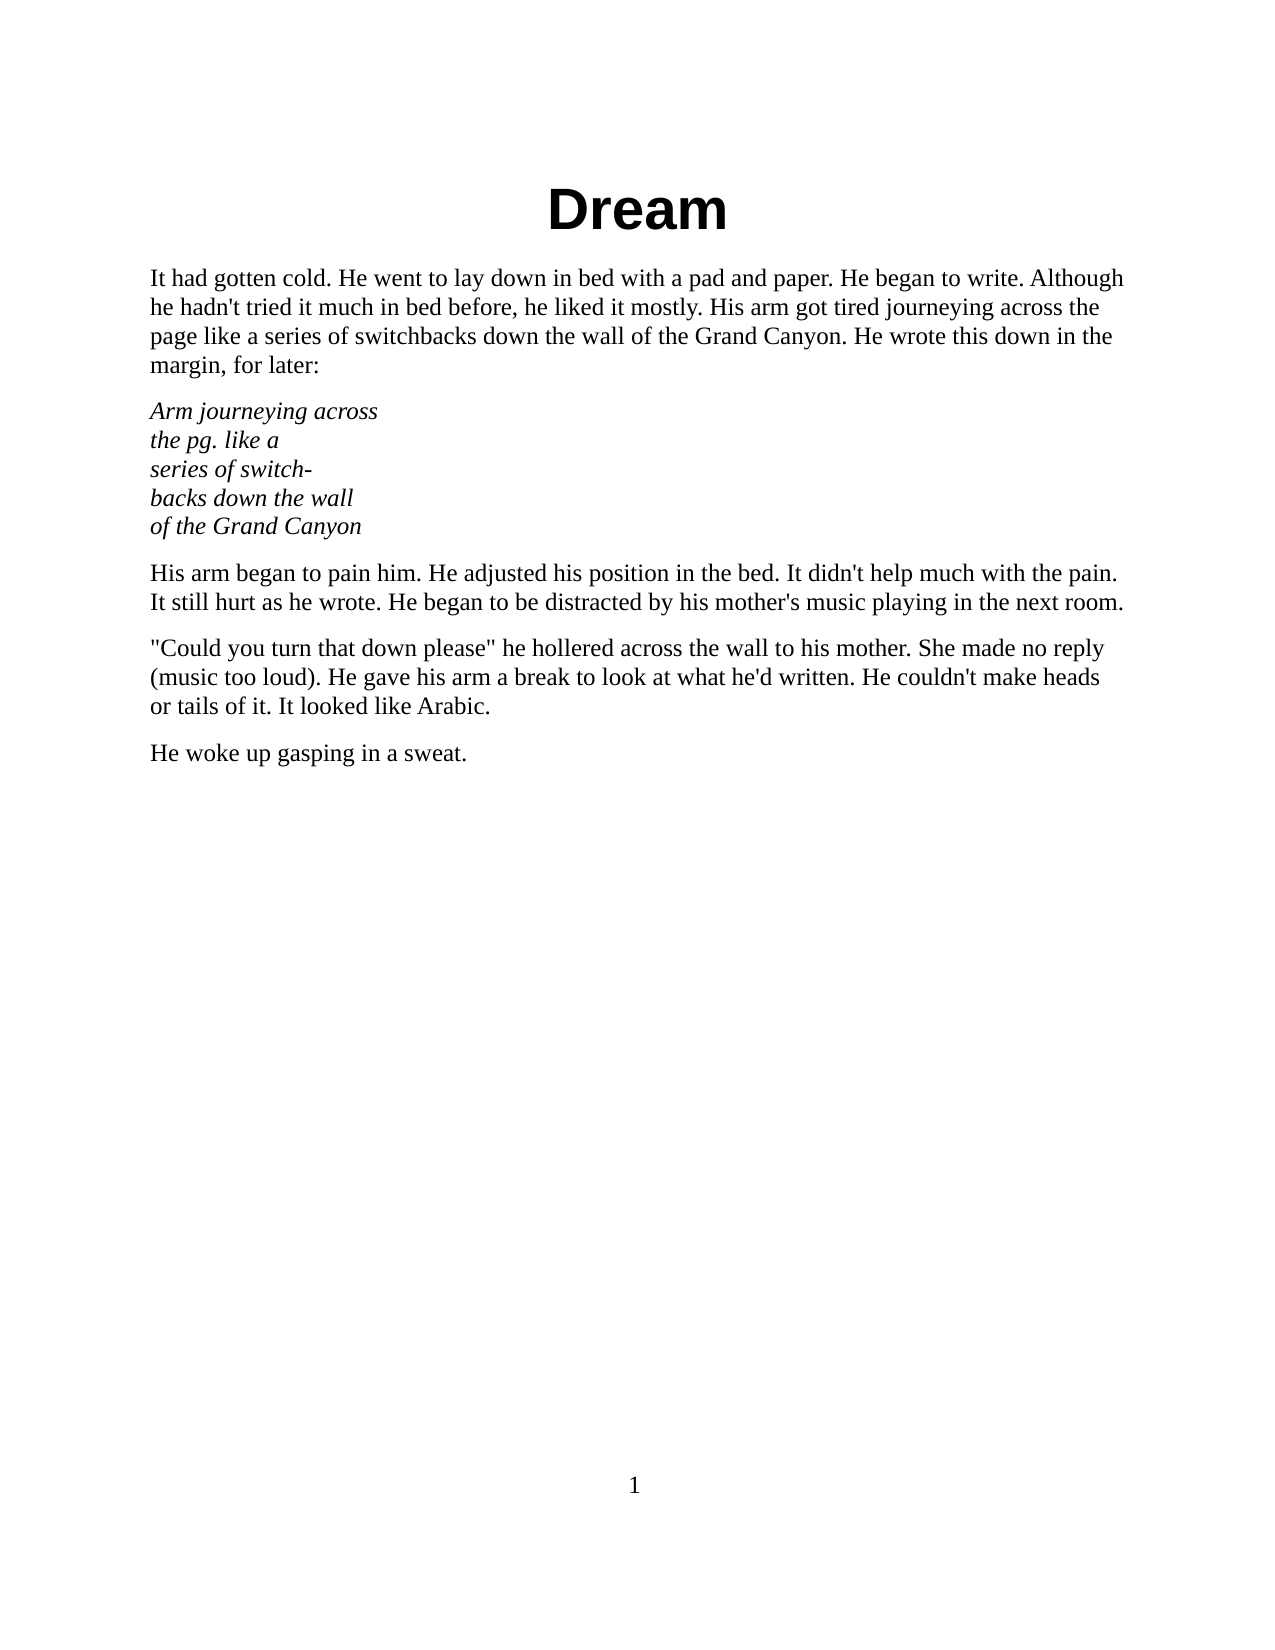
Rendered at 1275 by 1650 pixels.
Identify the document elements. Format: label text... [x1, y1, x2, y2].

text His arm began to pain him. He adjusted his position in the bed. It didn't help much with the pain. It still hurt as he wrote. He began to be distracted by his mother's music playing in the next room. [150, 558, 1125, 616]
text "Could you turn that down please" he hollered across the wall to his mother. She made no reply (music too loud). He gave his arm a break to look at what he'd written. He couldn't make heads or tails of it. It looked like Arabic. [150, 633, 1125, 720]
text He woke up gasping in a sweat. [150, 738, 1125, 766]
text It had gotten cold. He went to lay down in bed with a pad and paper. He began to write. Although he hadn't tried it much in bed before, he liked it mostly. His arm got tired journeying across the page like a series of switchbacks down the wall of the Grand Canyon. He wrote this down in the margin, for later: [150, 263, 1125, 378]
text Arm journeying across the pg. like a series of switch- backs down the wall of the Grand Canyon [150, 396, 1125, 540]
title Dream [150, 175, 1125, 242]
